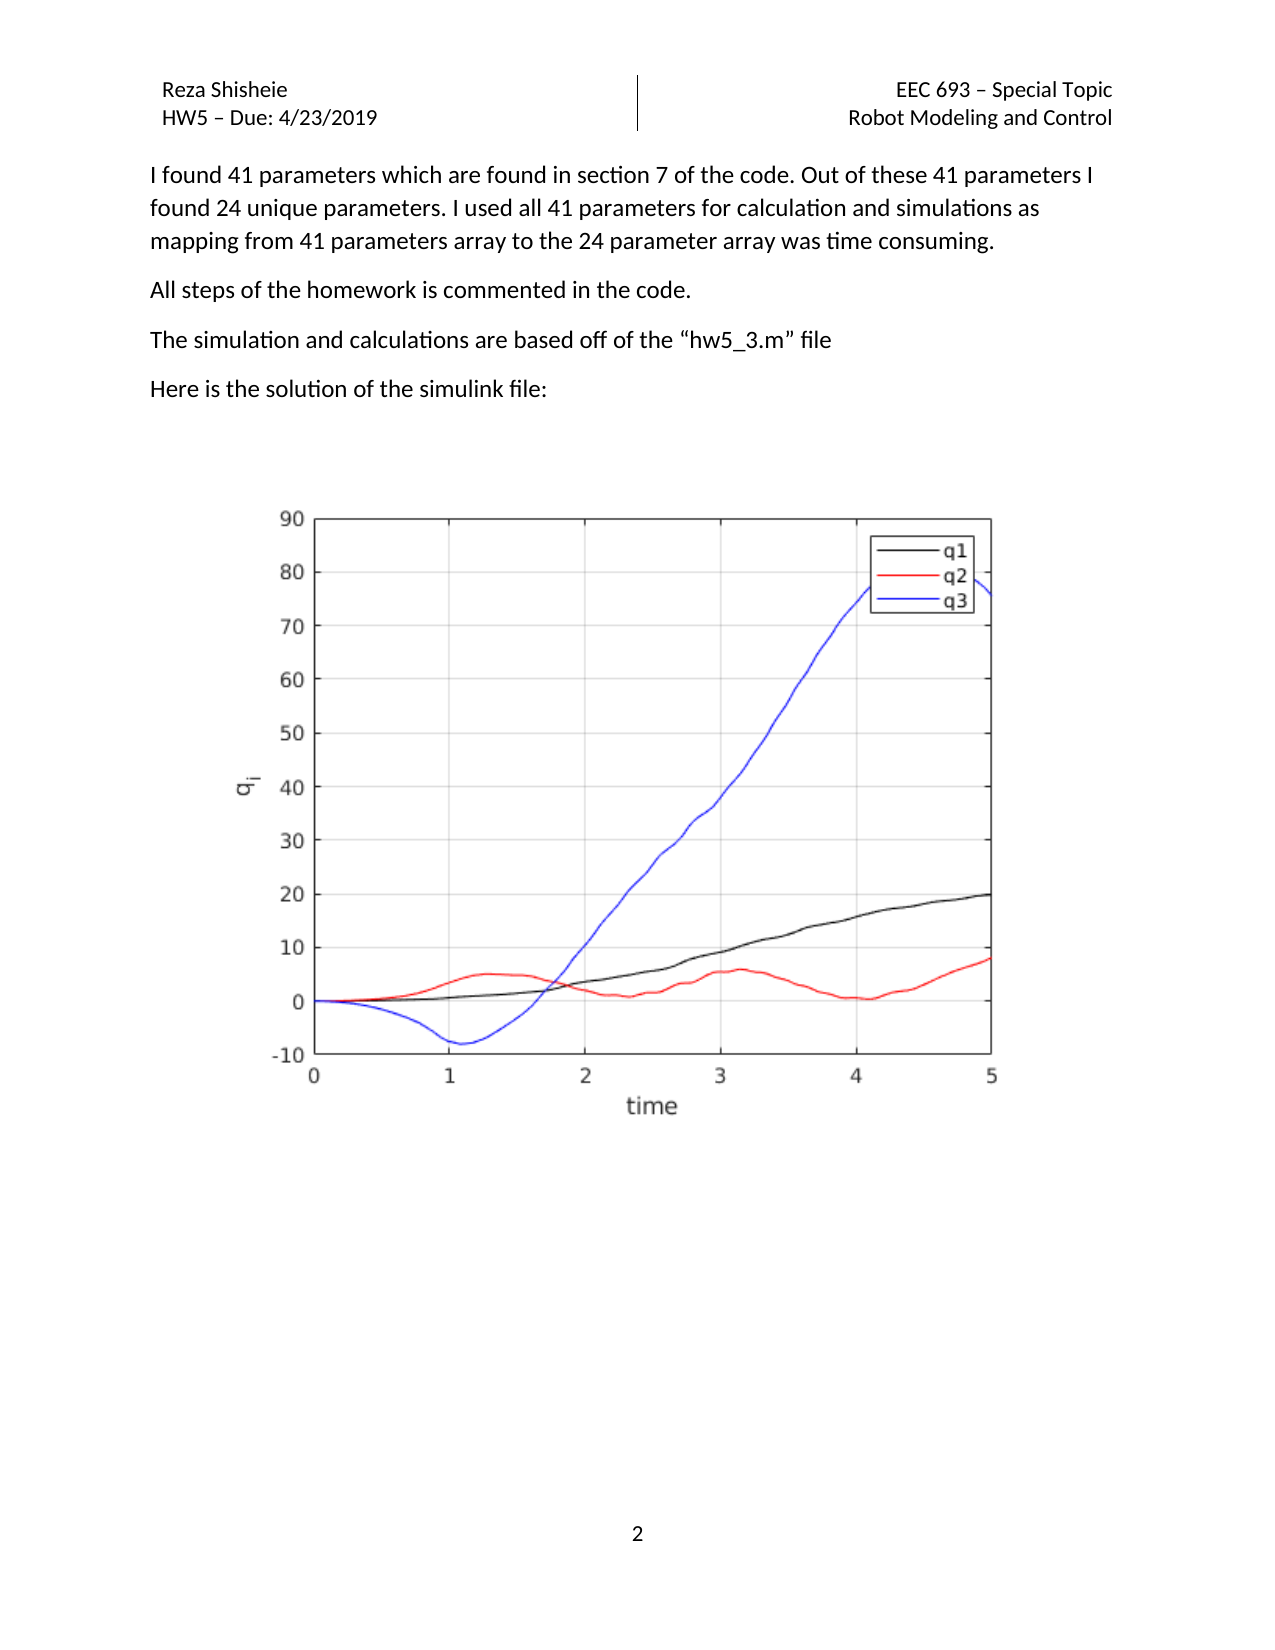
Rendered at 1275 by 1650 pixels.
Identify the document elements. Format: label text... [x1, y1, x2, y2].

text The simulation and calculations are based off of the “hw5_3.m” file [150, 324, 1125, 354]
text Here is the solution of the simulink file: [150, 374, 1125, 404]
text I found 41 parameters which are found in section 7 of the code. Out of these 41 parameters I found 24 unique parameters. I used all 41 parameters for calculation and simulations as mapping from 41 parameters array to the 24 parameter array was time consuming. [150, 159, 1125, 255]
picture [200, 470, 1075, 1127]
text All steps of the homework is commented in the code. [150, 274, 1125, 305]
